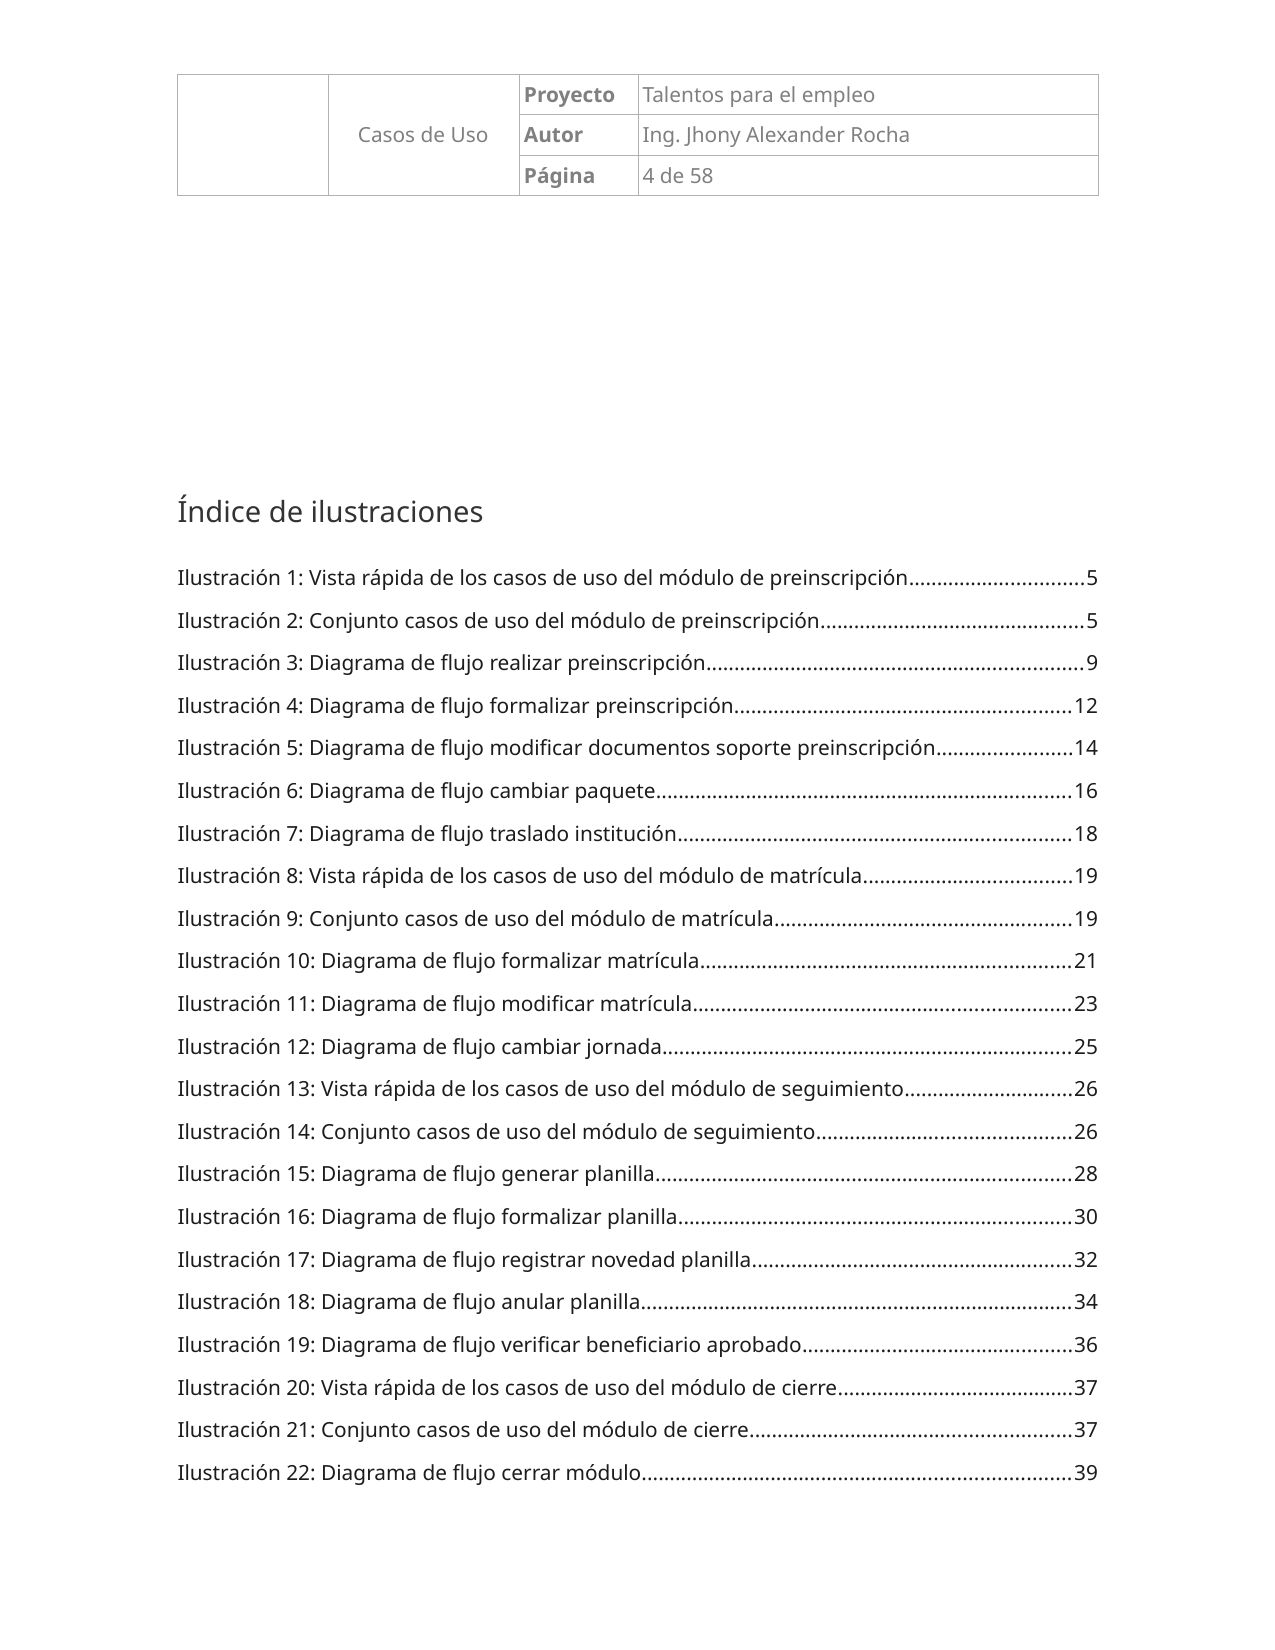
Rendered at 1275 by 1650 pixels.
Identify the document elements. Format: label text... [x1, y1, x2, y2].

text Ilustración 14: Conjunto casos de uso del módulo de seguimiento 26 [177, 1117, 1098, 1145]
text Ilustración 22: Diagrama de flujo cerrar módulo 39 [177, 1458, 1098, 1486]
text Ilustración 12: Diagrama de flujo cambiar jornada 25 [177, 1032, 1098, 1060]
text Ilustración 6: Diagrama de flujo cambiar paquete 16 [177, 776, 1098, 804]
text Ilustración 18: Diagrama de flujo anular planilla 34 [177, 1287, 1098, 1316]
text Ilustración 2: Conjunto casos de uso del módulo de preinscripción 5 [177, 606, 1098, 634]
text Ilustración 19: Diagrama de flujo verificar beneficiario aprobado 36 [177, 1330, 1098, 1358]
text Ilustración 5: Diagrama de flujo modificar documentos soporte preinscripción 14 [177, 733, 1098, 762]
text Ilustración 17: Diagrama de flujo registrar novedad planilla 32 [177, 1245, 1098, 1273]
text Ilustración 11: Diagrama de flujo modificar matrícula 23 [177, 989, 1098, 1018]
text Ilustración 4: Diagrama de flujo formalizar preinscripción 12 [177, 691, 1098, 719]
text Ilustración 7: Diagrama de flujo traslado institución 18 [177, 819, 1098, 847]
text Ilustración 21: Conjunto casos de uso del módulo de cierre 37 [177, 1415, 1098, 1444]
text Ilustración 13: Vista rápida de los casos de uso del módulo de seguimiento 26 [177, 1074, 1098, 1103]
subtitle Índice de ilustraciones [177, 491, 1098, 531]
text Ilustración 3: Diagrama de flujo realizar preinscripción 9 [177, 648, 1098, 677]
text Ilustración 8: Vista rápida de los casos de uso del módulo de matrícula 19 [177, 861, 1098, 890]
text Ilustración 15: Diagrama de flujo generar planilla 28 [177, 1159, 1098, 1188]
text Ilustración 16: Diagrama de flujo formalizar planilla 30 [177, 1202, 1098, 1231]
text Ilustración 20: Vista rápida de los casos de uso del módulo de cierre 37 [177, 1373, 1098, 1401]
text Ilustración 1: Vista rápida de los casos de uso del módulo de preinscripción 5 [177, 563, 1098, 592]
text Ilustración 9: Conjunto casos de uso del módulo de matrícula 19 [177, 904, 1098, 932]
text Ilustración 10: Diagrama de flujo formalizar matrícula 21 [177, 947, 1098, 975]
